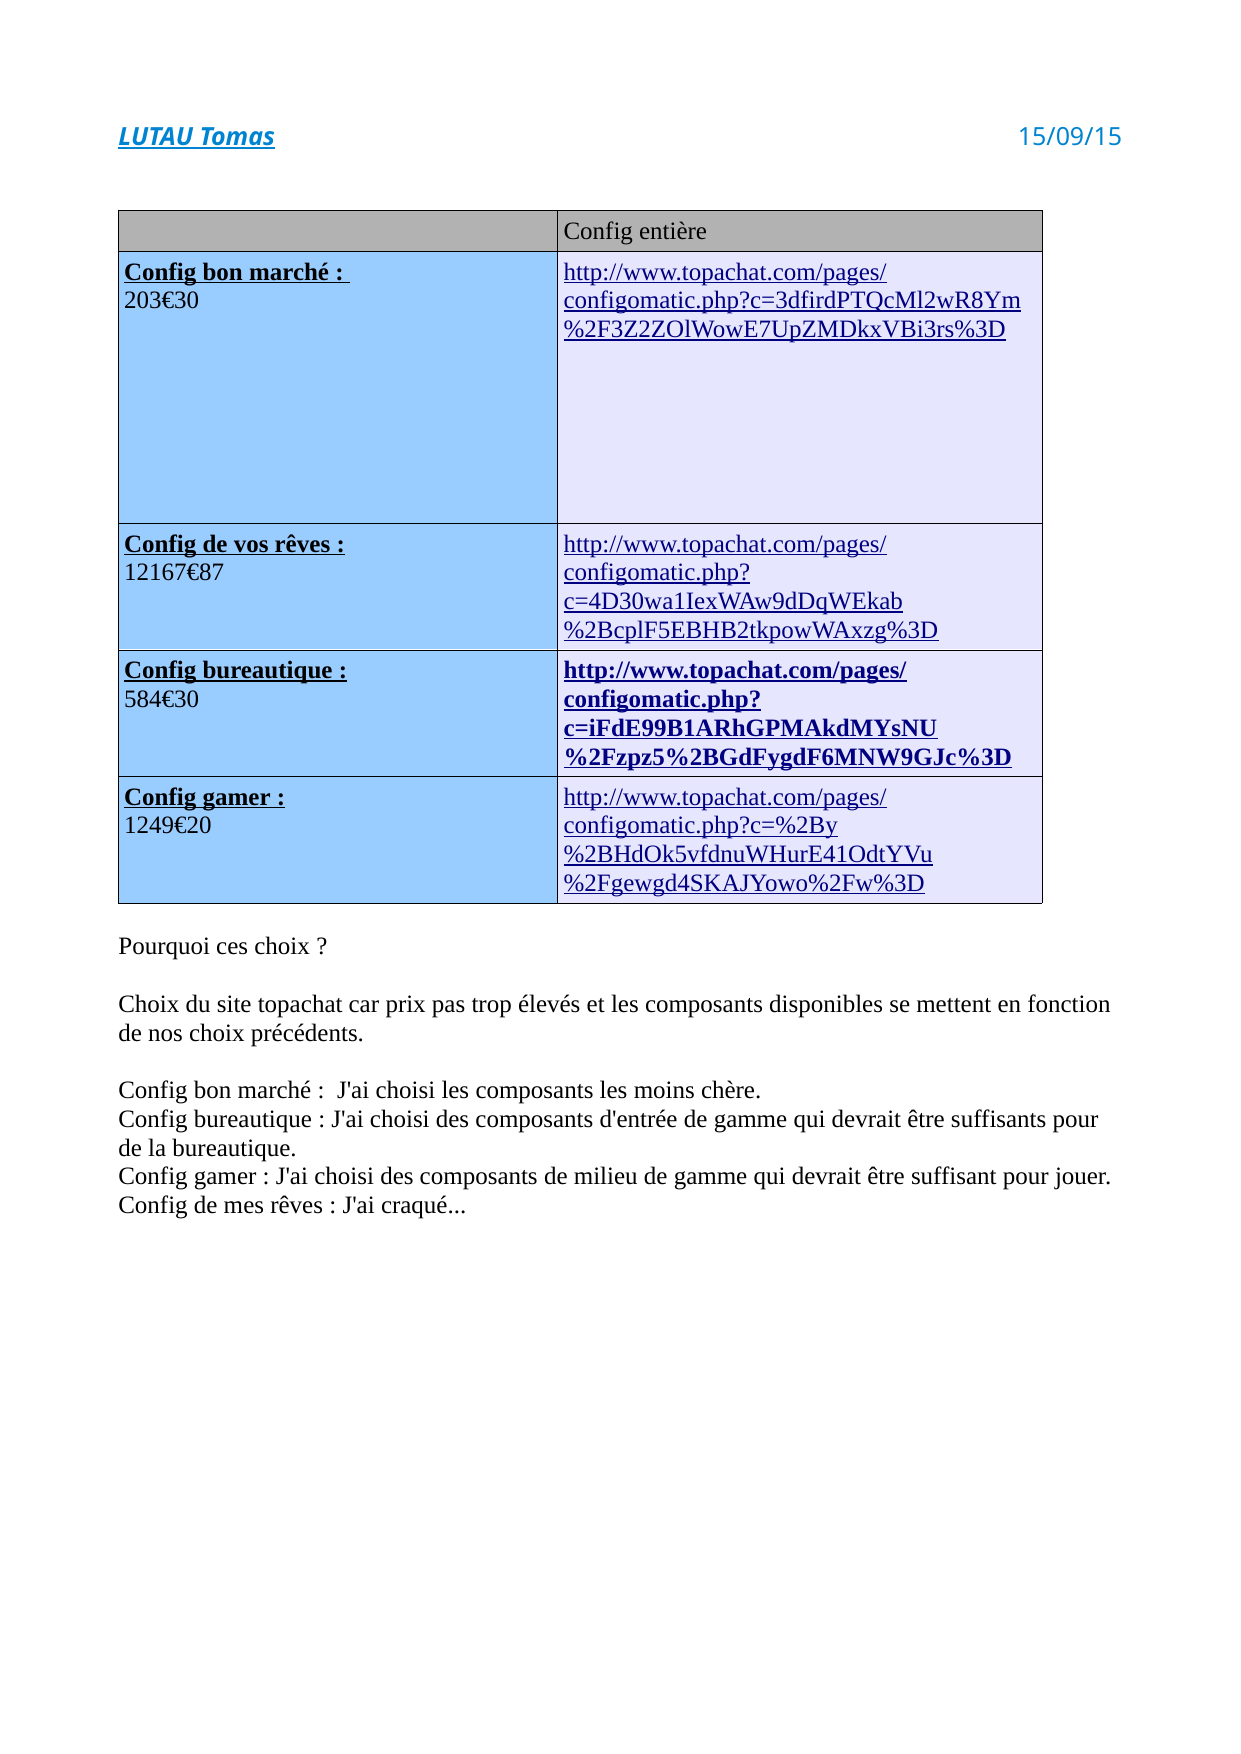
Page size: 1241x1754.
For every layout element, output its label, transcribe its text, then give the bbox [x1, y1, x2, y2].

text Config de mes rêves : J'ai craqué... [118, 1190, 1122, 1219]
table_header [119, 211, 557, 251]
text Config bon marché : J'ai choisi les composants les moins chère. [118, 1075, 1122, 1104]
table_cell http://www.topachat.com/pages/configomatic.php?c=3dfirdPTQcMl2wR8Ym%2F3Z2ZOlWowE7UpZMDkxVBi3rs%3D [558, 252, 1042, 523]
table_cell Config gamer : 1249€20 [119, 777, 557, 903]
text Config bureautique : J'ai choisi des composants d'entrée de gamme qui devrait être suffisants pour de la bureautique. [118, 1104, 1122, 1161]
text Config gamer : J'ai choisi des composants de milieu de gamme qui devrait être suffisant pour jouer. [118, 1161, 1122, 1190]
table_cell http://www.topachat.com/pages/configomatic.php?c=%2By%2BHdOk5vfdnuWHurE41OdtYVu%2Fgewgd4SKAJYowo%2Fw%3D [558, 777, 1042, 903]
table_cell http://www.topachat.com/pages/configomatic.php?c=4D30wa1IexWAw9dDqWEkab%2BcplF5EBHB2tkpowWAxzg%3D [558, 524, 1042, 649]
table_cell Config de vos rêves : 12167€87 [119, 524, 557, 649]
table_cell http://www.topachat.com/pages/configomatic.php?c=iFdE99B1ARhGPMAkdMYsNU%2Fzpz5%2BGdFygdF6MNW9GJc%3D [558, 651, 1042, 776]
table_cell Config bureautique : 584€30 [119, 651, 557, 776]
text Pourquoi ces choix ? [118, 931, 1122, 960]
table_header Config entière [558, 211, 1042, 251]
text Choix du site topachat car prix pas trop élevés et les composants disponibles se mettent en fonction de nos choix précédents. [118, 989, 1122, 1046]
table_cell Config bon marché : 203€30 [119, 252, 557, 523]
